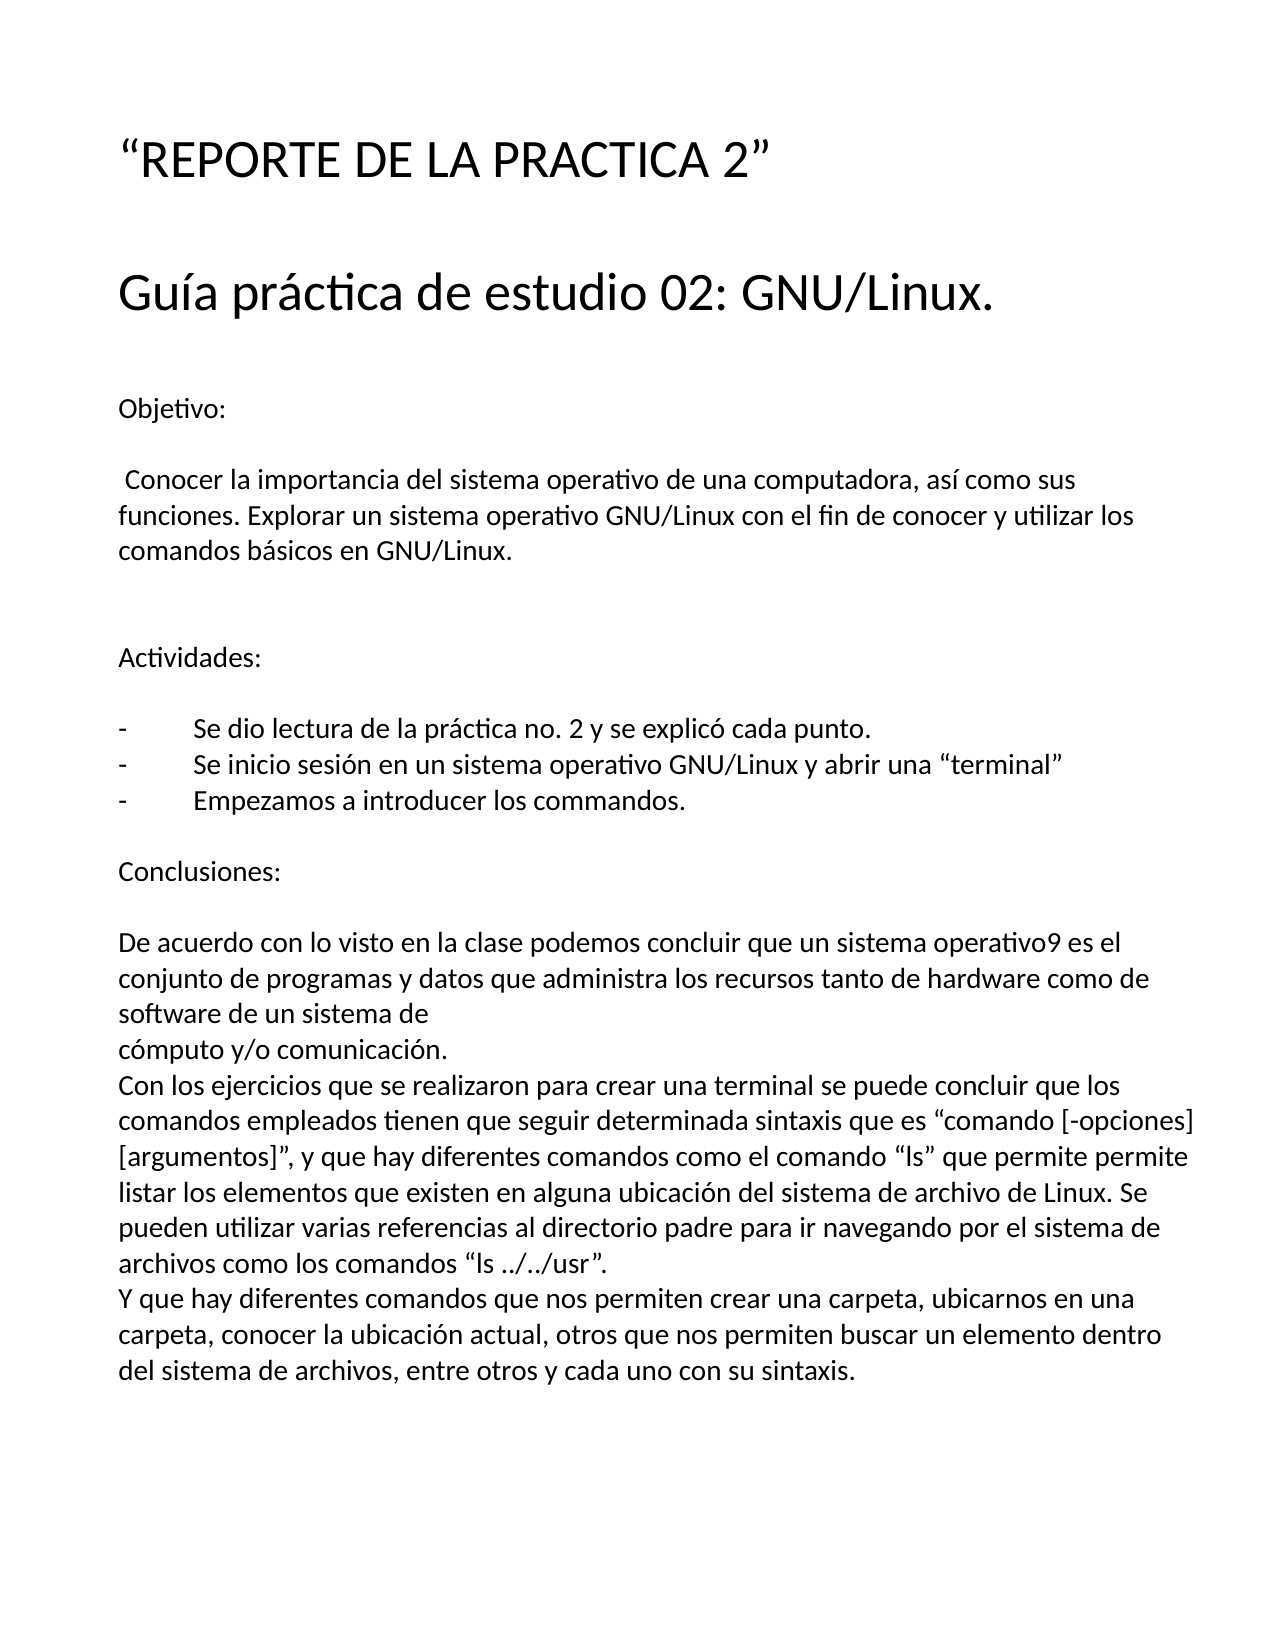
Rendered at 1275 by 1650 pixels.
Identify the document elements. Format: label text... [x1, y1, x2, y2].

text Guía práctica de estudio 02: GNU/Linux. [118, 258, 1205, 324]
text Con los ejercicios que se realizaron para crear una terminal se puede concluir que los comandos empleados tienen que seguir determinada sintaxis que es “comando [-opciones] [argumentos]”, y que hay diferentes comandos como el comando “ls” que permite permite listar los elementos que existen en alguna ubicación del sistema de archivo de Linux. Se pueden utilizar varias referencias al directorio padre para ir navegando por el sistema de archivos como los comandos “ls ../../usr”. [118, 1067, 1205, 1281]
text - Se dio lectura de la práctica no. 2 y se explicó cada punto. [118, 711, 1205, 746]
text Actividades: [118, 639, 1205, 675]
text “REPORTE DE LA PRACTICA 2” [118, 125, 1205, 191]
text Conocer la importancia del sistema operativo de una computadora, así como sus [118, 461, 1205, 497]
text Y que hay diferentes comandos que nos permiten crear una carpeta, ubicarnos en una carpeta, conocer la ubicación actual, otros que nos permiten buscar un elemento dentro del sistema de archivos, entre otros y cada uno con su sintaxis. [118, 1281, 1205, 1387]
text De acuerdo con lo visto en la clase podemos concluir que un sistema operativo9 es el conjunto de programas y datos que administra los recursos tanto de hardware como de software de un sistema de [118, 924, 1205, 1031]
text cómputo y/o comunicación. [118, 1031, 1205, 1067]
text - Empezamos a introducer los commandos. [118, 782, 1205, 817]
text comandos básicos en GNU/Linux. [118, 532, 1205, 568]
text - Se inicio sesión en un sistema operativo GNU/Linux y abrir una “terminal” [118, 746, 1205, 782]
text Conclusiones: [118, 853, 1205, 889]
text Objetivo: [118, 390, 1205, 426]
text funciones. Explorar un sistema operativo GNU/Linux con el fin de conocer y utilizar los [118, 497, 1205, 532]
